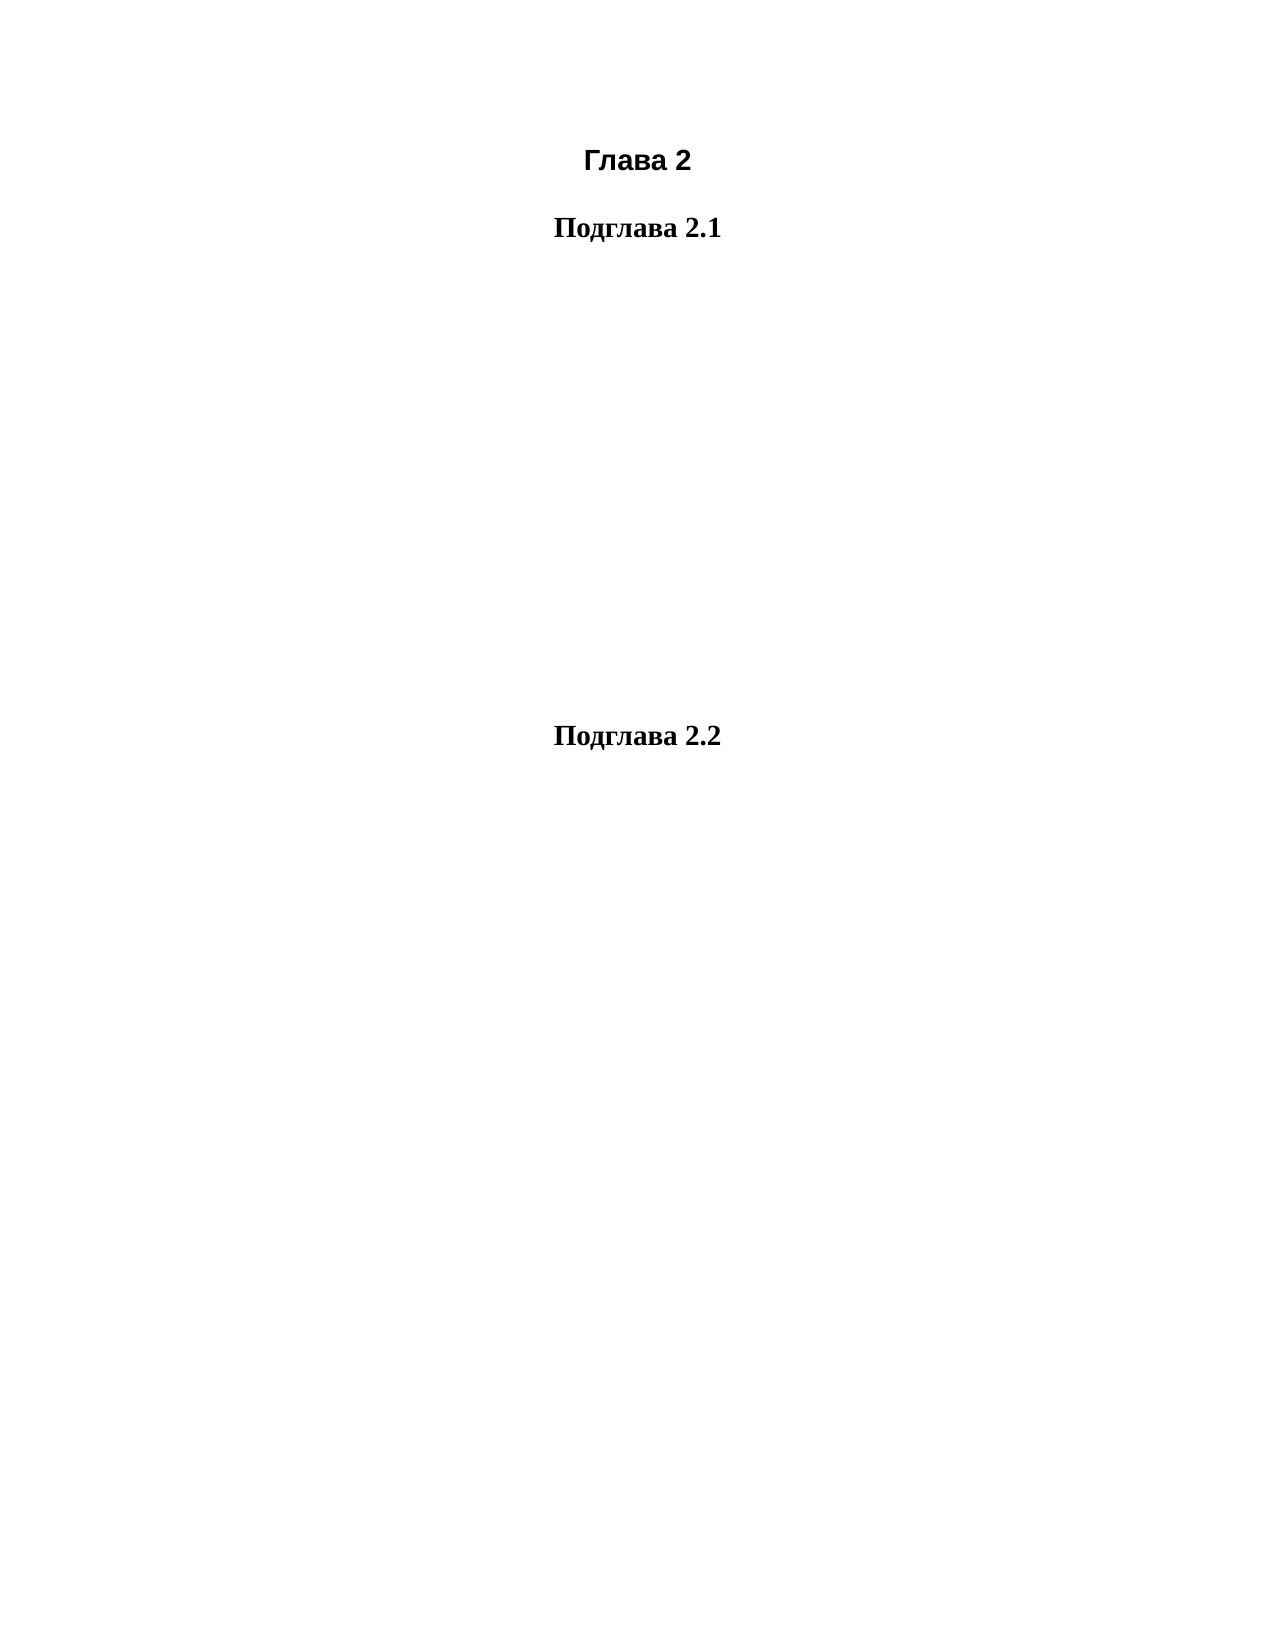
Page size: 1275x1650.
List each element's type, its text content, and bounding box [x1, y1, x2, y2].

subtitle Подглава 2.2 [118, 718, 1157, 752]
subtitle Подглава 2.1 [118, 210, 1157, 243]
subtitle Глава 2 [118, 143, 1157, 177]
